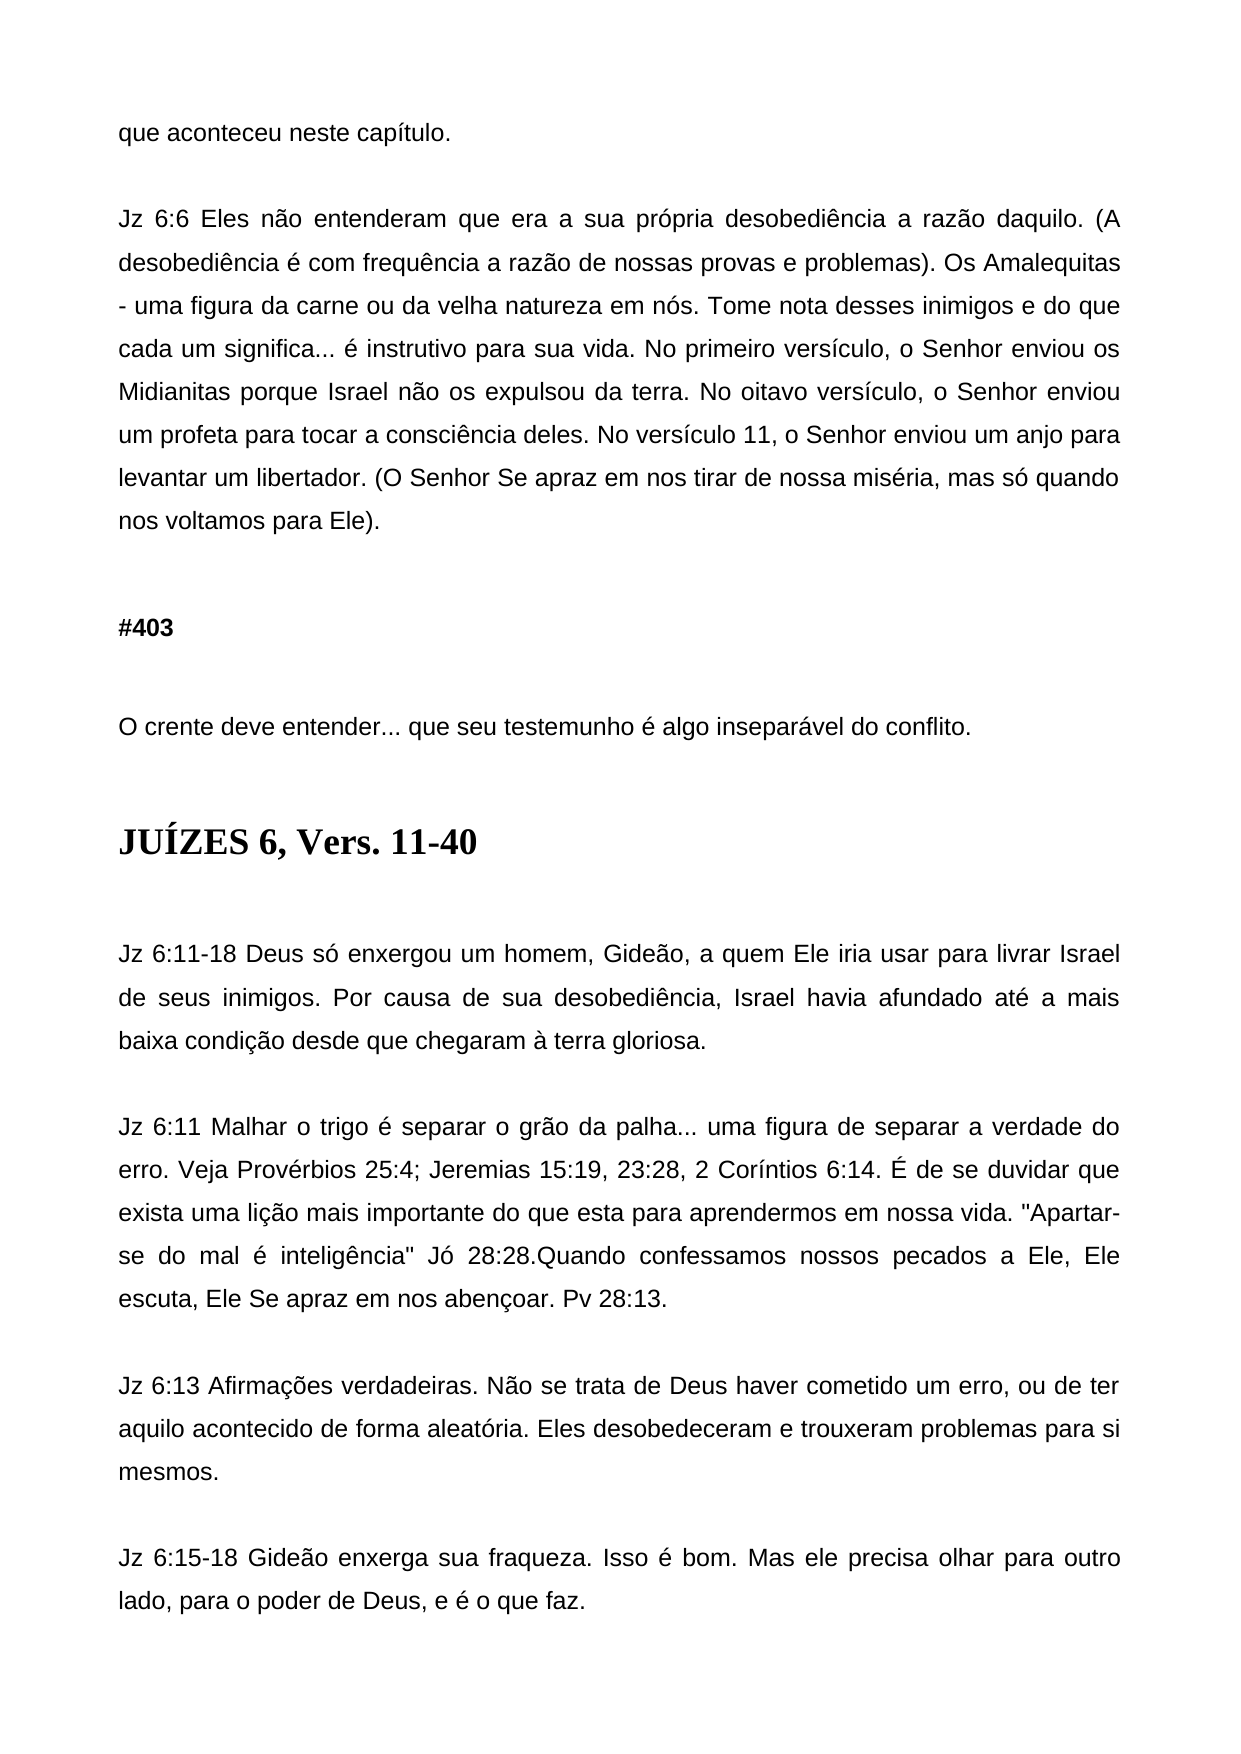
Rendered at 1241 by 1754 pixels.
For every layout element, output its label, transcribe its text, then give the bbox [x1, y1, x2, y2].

subtitle JUÍZES 6, Vers. 11-40 [118, 819, 1122, 862]
text que aconteceu neste capítulo. [118, 118, 1122, 147]
text Jz 6:11-18 Deus só enxergou um homem, Gideão, a quem Ele iria usar para livrar Israel de seus inimigos. Por causa de sua desobediência, Israel havia afundado até a mais baixa condição desde que chegaram à terra gloriosa. [118, 939, 1122, 1054]
text Jz 6:13 Afirmações verdadeiras. Não se trata de Deus haver cometido um erro, ou de ter aquilo acontecido de forma aleatória. Eles desobedeceram e trouxeram problemas para si mesmos. [118, 1371, 1122, 1486]
text Jz 6:15-18 Gideão enxerga sua fraqueza. Isso é bom. Mas ele precisa olhar para outro lado, para o poder de Deus, e é o que faz. [118, 1543, 1122, 1615]
text O crente deve entender... que seu testemunho é algo inseparável do conflito. [118, 712, 1122, 741]
text Jz 6:6 Eles não entenderam que era a sua própria desobediência a razão daquilo. (A desobediência é com frequência a razão de nossas provas e problemas). Os Amalequitas - uma figura da carne ou da velha natureza em nós. Tome nota desses inimigos e do que cada um significa... é instrutivo para sua vida. No primeiro versículo, o Senhor enviou os Midianitas porque Israel não os expulsou da terra. No oitavo versículo, o Senhor enviou um profeta para tocar a consciência deles. No versículo 11, o Senhor enviou um anjo para levantar um libertador. (O Senhor Se apraz em nos tirar de nossa miséria, mas só quando nos voltamos para Ele). [118, 204, 1122, 535]
text Jz 6:11 Malhar o trigo é separar o grão da palha... uma figura de separar a verdade do erro. Veja Provérbios 25:4; Jeremias 15:19, 23:28, 2 Coríntios 6:14. É de se duvidar que exista uma lição mais importante do que esta para aprendermos em nossa vida. "Apartar-se do mal é inteligência" Jó 28:28.Quando confessamos nossos pecados a Ele, Ele escuta, Ele Se apraz em nos abençoar. Pv 28:13. [118, 1112, 1122, 1313]
subtitle #403 [118, 613, 1122, 642]
